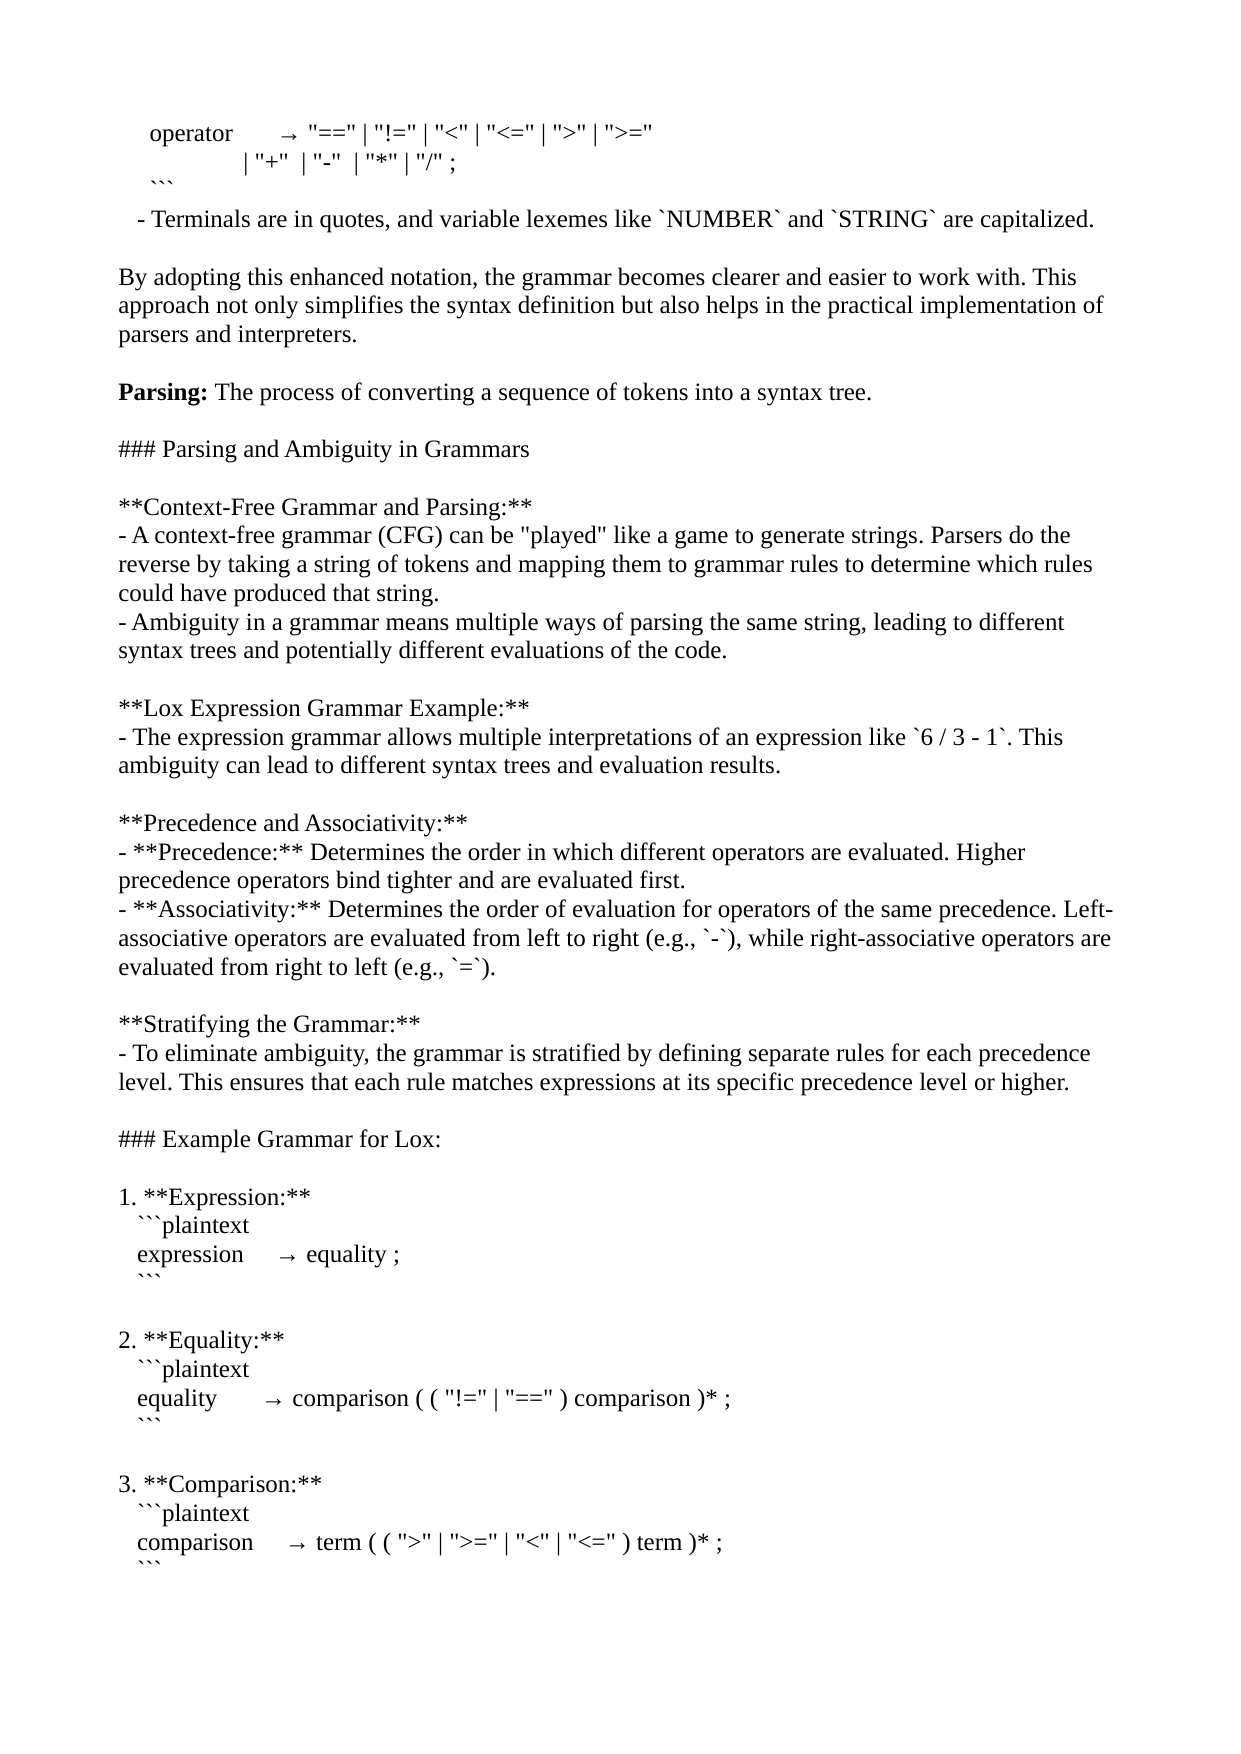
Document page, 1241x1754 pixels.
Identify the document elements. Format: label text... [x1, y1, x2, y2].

text ``` [118, 1268, 1122, 1297]
text ``` [118, 1412, 1122, 1441]
text - **Precedence:** Determines the order in which different operators are evaluated. Higher precedence operators bind tighter and are evaluated first. [118, 837, 1122, 894]
text - To eliminate ambiguity, the grammar is stratified by defining separate rules for each precedence level. This ensures that each rule matches expressions at its specific precedence level or higher. [118, 1038, 1122, 1096]
text **Stratifying the Grammar:** [118, 1009, 1122, 1038]
text equality → comparison ( ( "!=" | "==" ) comparison )* ; [118, 1383, 1122, 1412]
text comparison → term ( ( ">" | ">=" | "<" | "<=" ) term )* ; [118, 1527, 1122, 1556]
text 1. **Expression:** [118, 1182, 1122, 1211]
text 2. **Equality:** [118, 1326, 1122, 1354]
text ```plaintext [118, 1211, 1122, 1239]
text ```plaintext [118, 1498, 1122, 1527]
text - **Associativity:** Determines the order of evaluation for operators of the same precedence. Left-associative operators are evaluated from left to right (e.g., `-`), while right-associative operators are evaluated from right to left (e.g., `=`). [118, 894, 1122, 981]
text - The expression grammar allows multiple interpretations of an expression like `6 / 3 - 1`. This ambiguity can lead to different syntax trees and evaluation results. [118, 722, 1122, 779]
text ``` [118, 1556, 1122, 1584]
text expression → equality ; [118, 1239, 1122, 1268]
text | "+" | "-" | "*" | "/" ; [118, 147, 1122, 176]
text 3. **Comparison:** [118, 1469, 1122, 1498]
text ### Parsing and Ambiguity in Grammars [118, 434, 1122, 463]
text - Ambiguity in a grammar means multiple ways of parsing the same string, leading to different syntax trees and potentially different evaluations of the code. [118, 607, 1122, 664]
text ``` [118, 176, 1122, 204]
text - Terminals are in quotes, and variable lexemes like `NUMBER` and `STRING` are capitalized. [118, 204, 1122, 233]
text ### Example Grammar for Lox: [118, 1124, 1122, 1153]
text **Precedence and Associativity:** [118, 808, 1122, 837]
text By adopting this enhanced notation, the grammar becomes clearer and easier to work with. This approach not only simplifies the syntax definition but also helps in the practical implementation of parsers and interpreters. [118, 262, 1122, 348]
text operator → "==" | "!=" | "<" | "<=" | ">" | ">=" [118, 118, 1122, 147]
text ```plaintext [118, 1354, 1122, 1383]
text **Context-Free Grammar and Parsing:** [118, 492, 1122, 521]
text **Lox Expression Grammar Example:** [118, 693, 1122, 722]
text - A context-free grammar (CFG) can be "played" like a game to generate strings. Parsers do the reverse by taking a string of tokens and mapping them to grammar rules to determine which rules could have produced that string. [118, 521, 1122, 607]
text Parsing: The process of converting a sequence of tokens into a syntax tree. [118, 377, 1122, 406]
